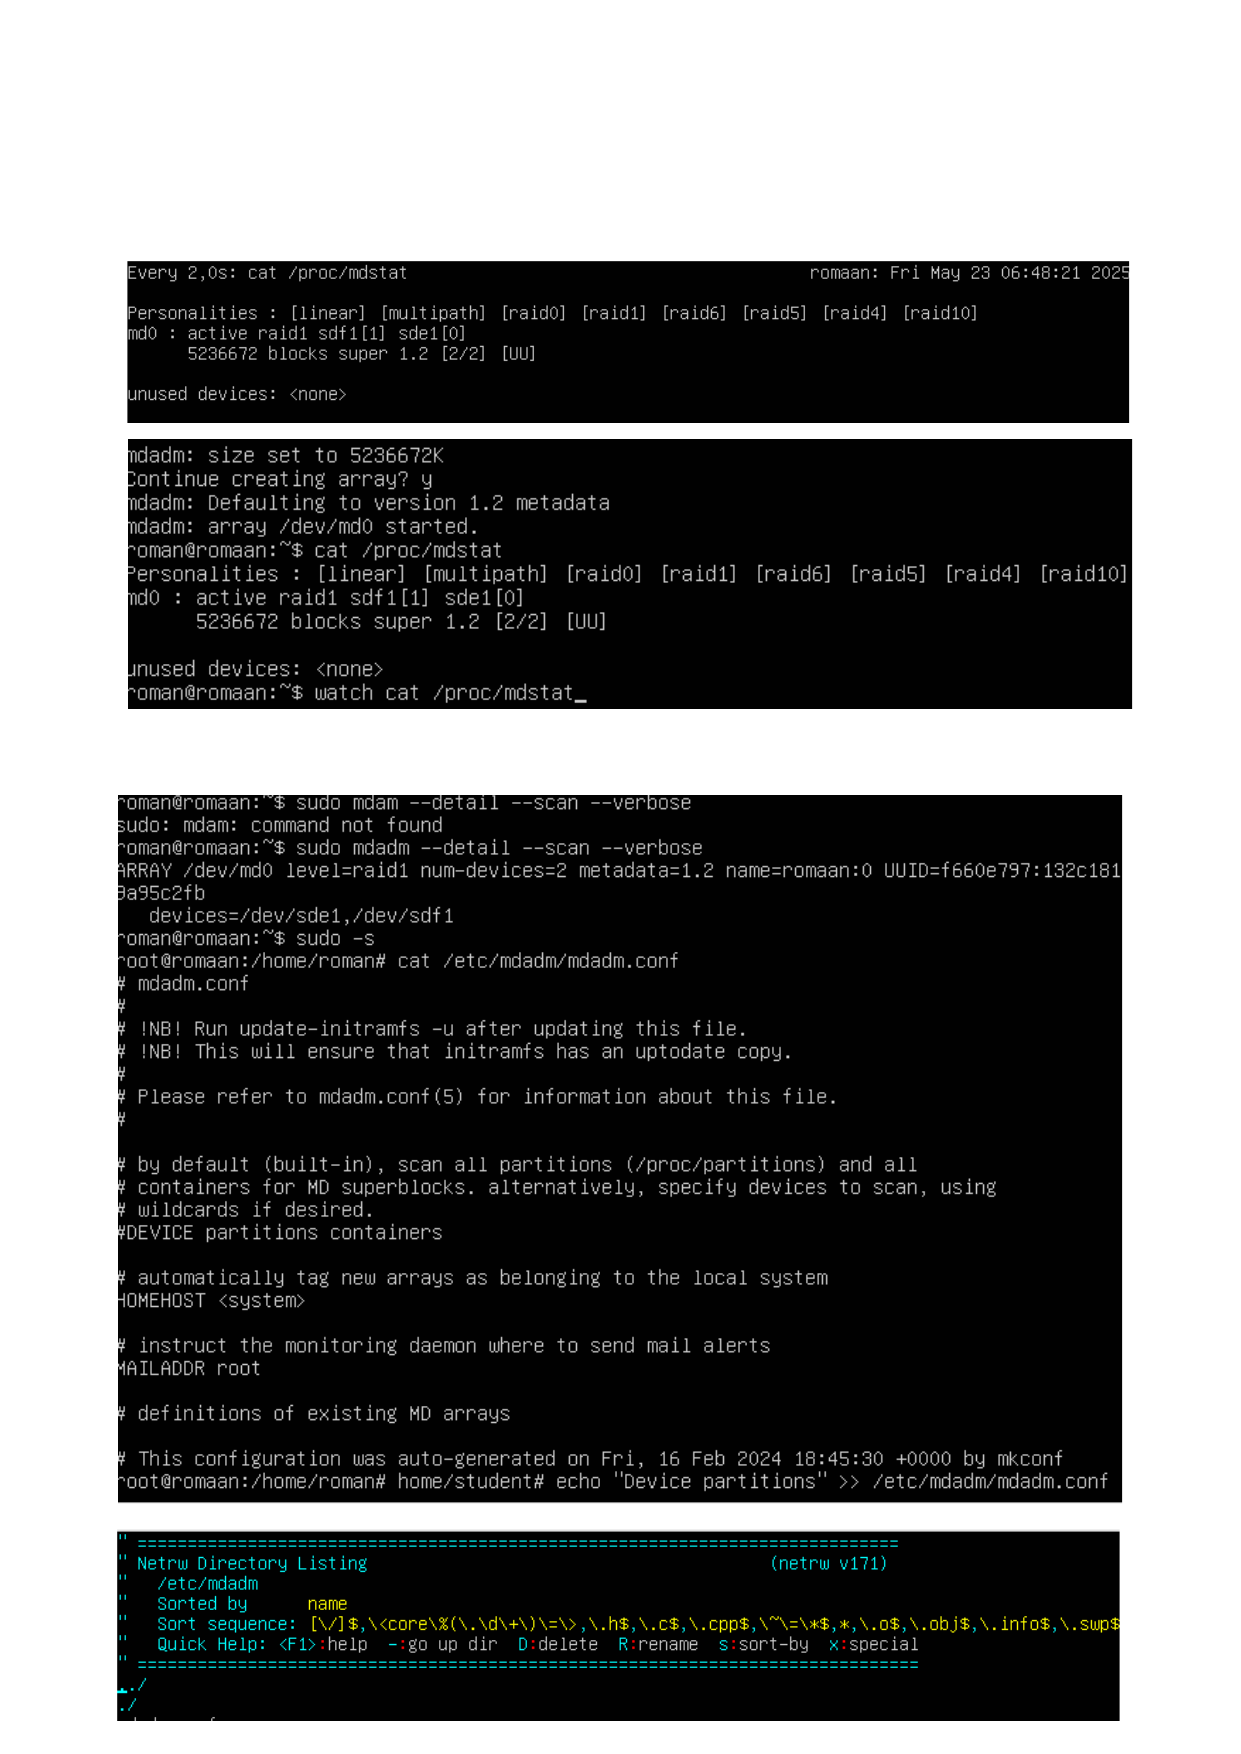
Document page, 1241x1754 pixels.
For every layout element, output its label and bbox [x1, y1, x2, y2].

picture [116, 1529, 1121, 1721]
picture [125, 261, 1130, 423]
picture [128, 439, 1133, 709]
picture [118, 795, 1123, 1504]
